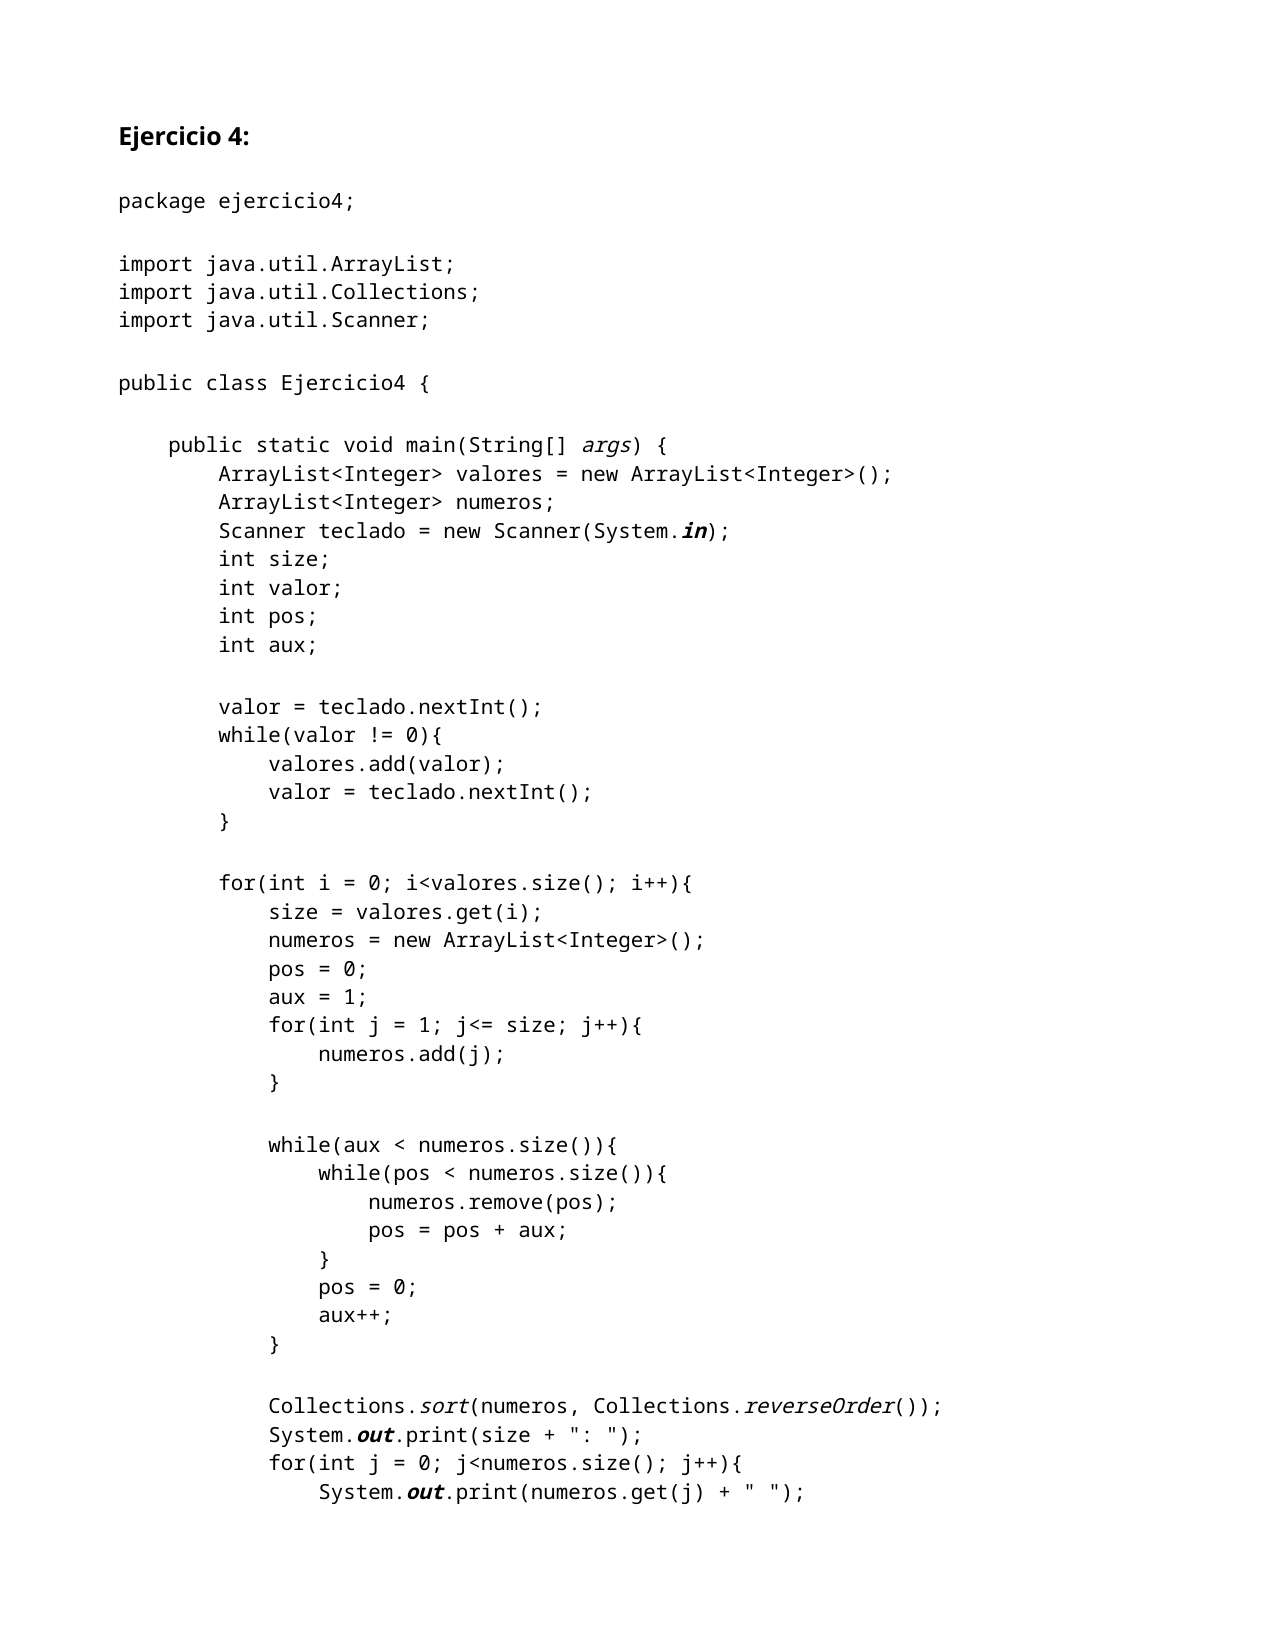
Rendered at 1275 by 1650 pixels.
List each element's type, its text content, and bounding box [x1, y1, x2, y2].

text package ejercicio4; import java.util.ArrayList; import java.util.Collections; import java.util.Scanner; public class Ejercicio4 { public static void main(String[] args) { ArrayList<Integer> valores = new ArrayList<Integer>(); ArrayList<Integer> numeros; Scanner teclado = new Scanner(System.in); int size; int valor; int pos; int aux; valor = teclado.nextInt(); while(valor != 0){ valores.add(valor); valor = teclado.nextInt(); } for(int i = 0; i<valores.size(); i++){ size = valores.get(i); numeros = new ArrayList<Integer>(); pos = 0; aux = 1; for(int j = 1; j<= size; j++){ numeros.add(j); } while(aux < numeros.size()){ while(pos < numeros.size()){ numeros.remove(pos); pos = pos + aux; } pos = 0; aux++; } Collections.sort(numeros, Collections.reverseOrder()); System.out.print(size + ": "); for(int j = 0; j<numeros.size(); j++){ System.out.print(numeros.get(j) + " "); [118, 152, 1157, 1505]
text Ejercicio 4: [118, 118, 1157, 152]
